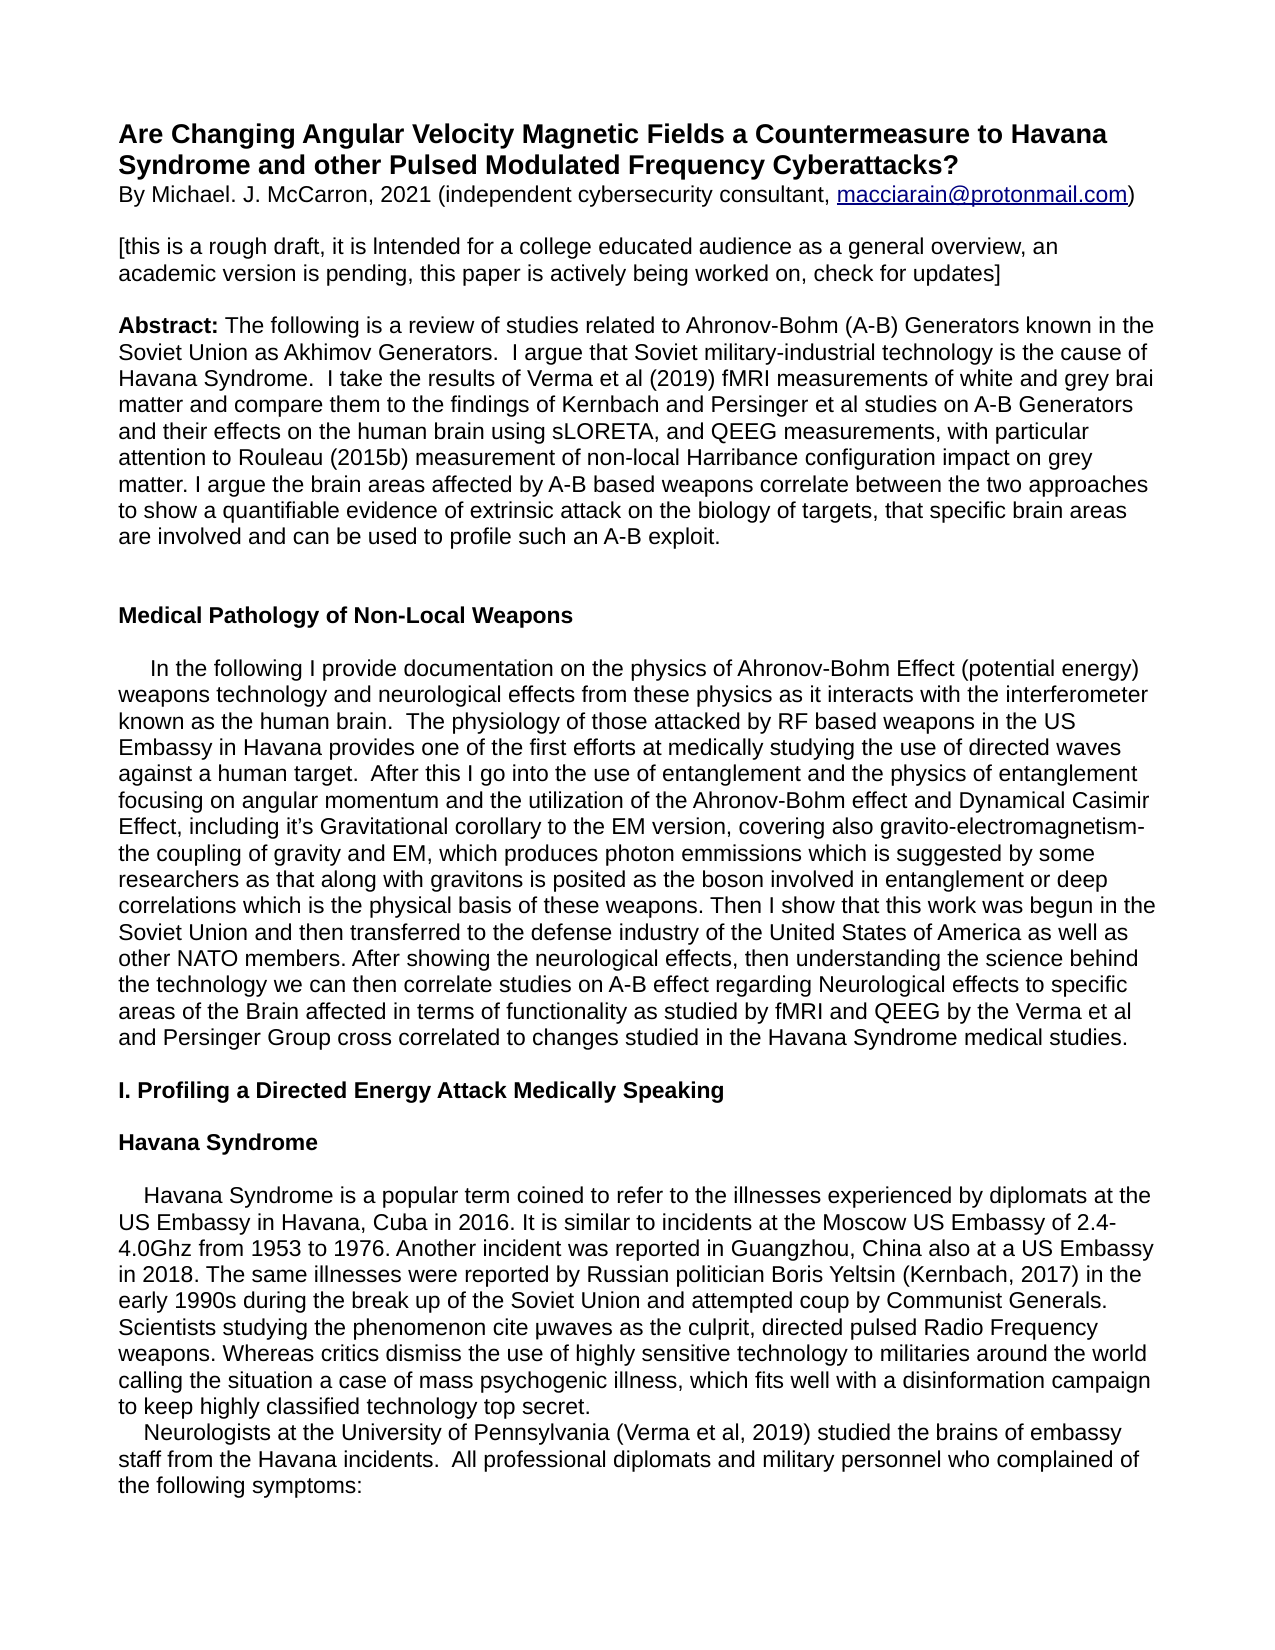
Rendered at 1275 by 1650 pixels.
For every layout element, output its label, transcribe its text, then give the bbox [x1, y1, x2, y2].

text Are Changing Angular Velocity Magnetic Fields a Countermeasure to Havana Syndrome and other Pulsed Modulated Frequency Cyberattacks? [118, 118, 1157, 181]
text I. Profiling a Directed Energy Attack Medically Speaking [118, 1077, 1157, 1103]
text Havana Syndrome [118, 1129, 1157, 1156]
text Medical Pathology of Non-Local Weapons [118, 602, 1157, 629]
text Havana Syndrome is a popular term coined to refer to the illnesses experienced by diplomats at the US Embassy in Havana, Cuba in 2016. It is similar to incidents at the Moscow US Embassy of 2.4-4.0Ghz from 1953 to 1976. Another incident was reported in Guangzhou, China also at a US Embassy in 2018. The same illnesses were reported by Russian politician Boris Yeltsin (Kernbach, 2017) in the early 1990s during the break up of the Soviet Union and attempted coup by Communist Generals. Scientists studying the phenomenon cite μwaves as the culprit, directed pulsed Radio Frequency weapons. Whereas critics dismiss the use of highly sensitive technology to militaries around the world calling the situation a case of mass psychogenic illness, which fits well with a disinformation campaign to keep highly classified technology top secret. [118, 1182, 1157, 1419]
text By Michael. J. McCarron, 2021 (independent cybersecurity consultant, macciarain@protonmail.com) [118, 181, 1157, 207]
text [this is a rough draft, it is lntended for a college educated audience as a general overview, an academic version is pending, this paper is actively being worked on, check for updates] [118, 233, 1157, 286]
text Neurologists at the University of Pennsylvania (Verma et al, 2019) studied the brains of embassy staff from the Havana incidents. All professional diplomats and military personnel who complained of the following symptoms: [118, 1419, 1157, 1498]
text In the following I provide documentation on the physics of Ahronov-Bohm Effect (potential energy) weapons technology and neurological effects from these physics as it interacts with the interferometer known as the human brain. The physiology of those attacked by RF based weapons in the US Embassy in Havana provides one of the first efforts at medically studying the use of directed waves against a human target. After this I go into the use of entanglement and the physics of entanglement focusing on angular momentum and the utilization of the Ahronov-Bohm effect and Dynamical Casimir Effect, including it’s Gravitational corollary to the EM version, covering also gravito-electromagnetism- the coupling of gravity and EM, which produces photon emmissions which is suggested by some researchers as that along with gravitons is posited as the boson involved in entanglement or deep correlations which is the physical basis of these weapons. Then I show that this work was begun in the Soviet Union and then transferred to the defense industry of the United States of America as well as other NATO members. After showing the neurological effects, then understanding the science behind the technology we can then correlate studies on A-B effect regarding Neurological effects to specific areas of the Brain affected in terms of functionality as studied by fMRI and QEEG by the Verma et al and Persinger Group cross correlated to changes studied in the Havana Syndrome medical studies. [118, 655, 1157, 1050]
text Abstract: The following is a review of studies related to Ahronov-Bohm (A-B) Generators known in the Soviet Union as Akhimov Generators. I argue that Soviet military-industrial technology is the cause of Havana Syndrome. I take the results of Verma et al (2019) fMRI measurements of white and grey brai matter and compare them to the findings of Kernbach and Persinger et al studies on A-B Generators and their effects on the human brain using sLORETA, and QEEG measurements, with particular attention to Rouleau (2015b) measurement of non-local Harribance configuration impact on grey matter. I argue the brain areas affected by A-B based weapons correlate between the two approaches to show a quantifiable evidence of extrinsic attack on the biology of targets, that specific brain areas are involved and can be used to profile such an A-B exploit. [118, 312, 1157, 549]
